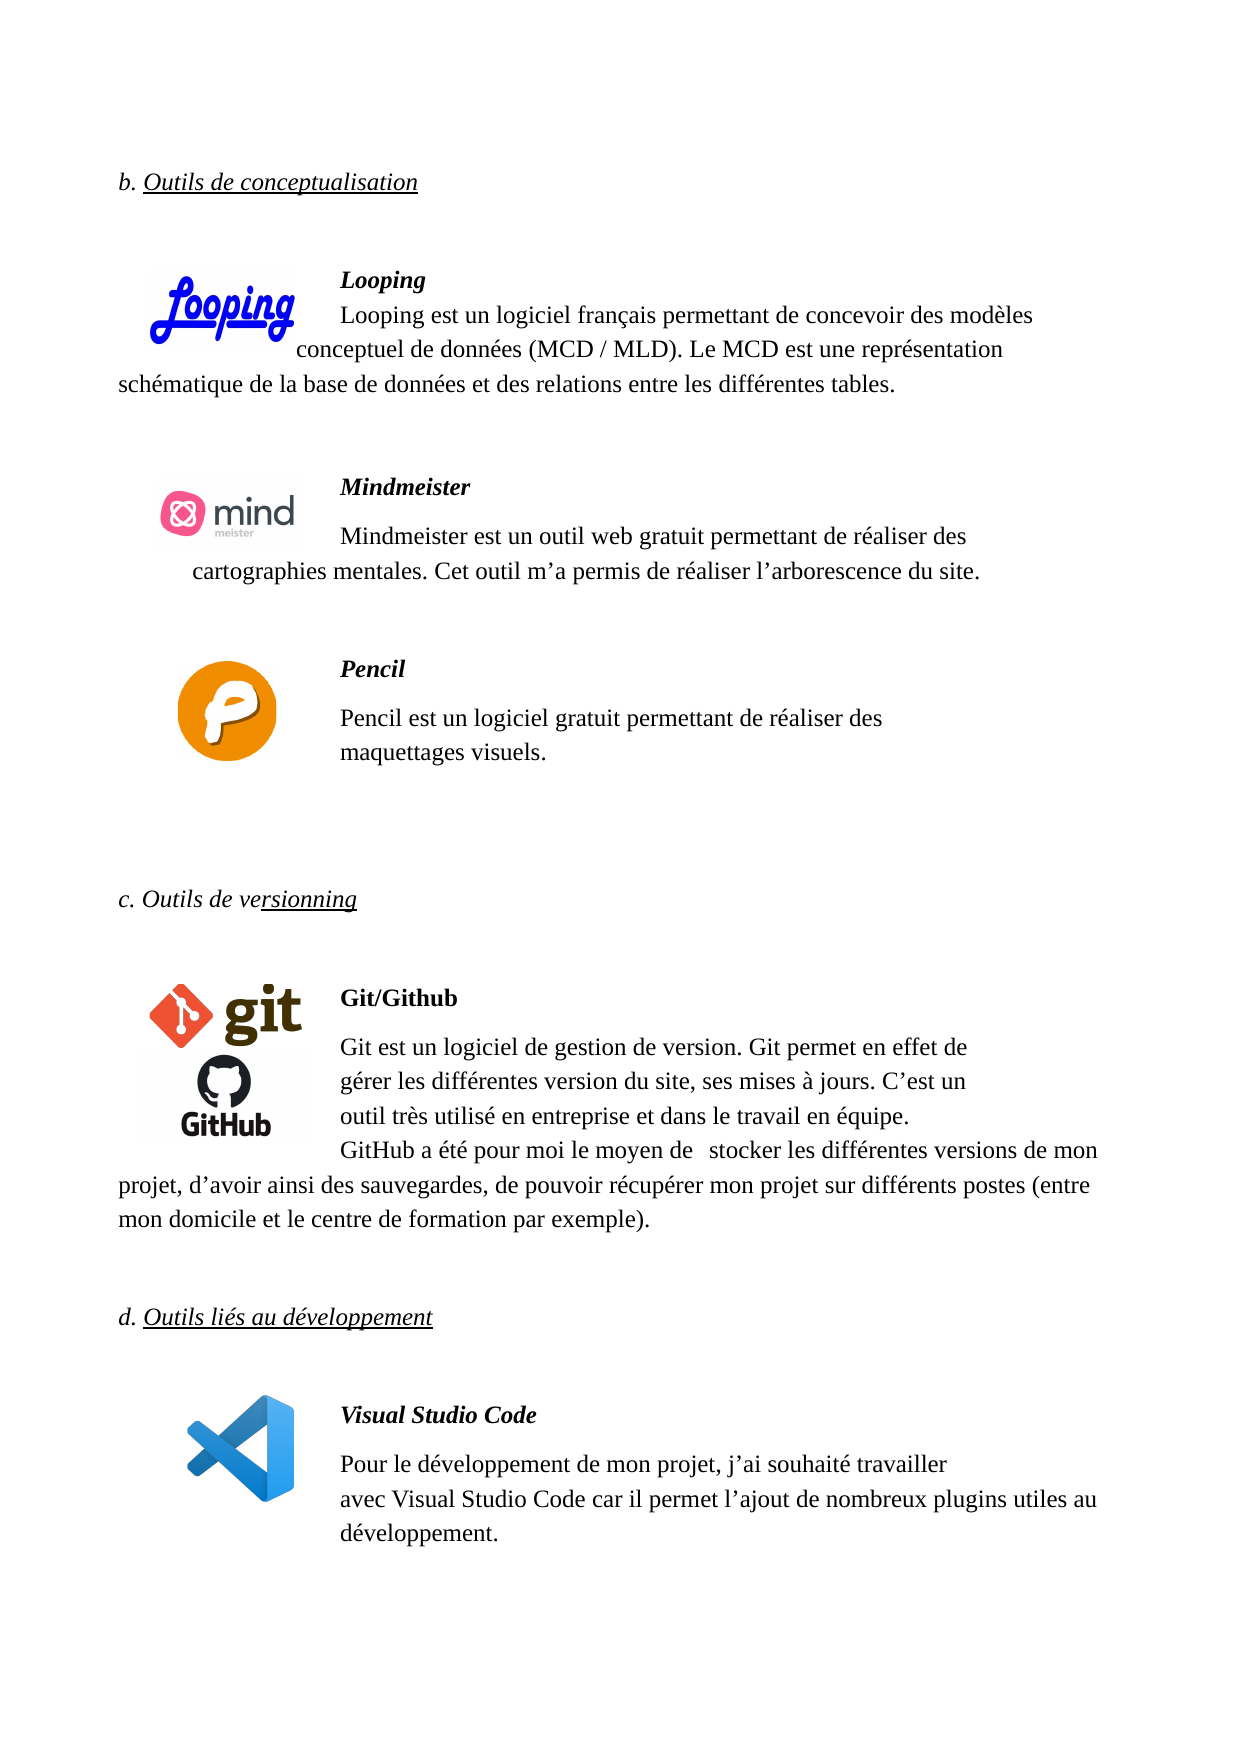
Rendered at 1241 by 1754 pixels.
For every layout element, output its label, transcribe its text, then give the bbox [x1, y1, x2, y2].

picture [187, 1395, 294, 1502]
text c. Outils de versionning [118, 884, 1122, 913]
text Looping [118, 265, 1122, 294]
picture [149, 270, 296, 350]
text Git/Github [118, 983, 1122, 1011]
text Mindmeister [118, 472, 1122, 501]
text Looping est un logiciel français permettant de concevoir des modèles conceptuel de données (MCD / MLD). Le MCD est une représentation schématique de la base de données et des relations entre les différentes tables. [118, 300, 1122, 397]
text Pencil [118, 654, 1122, 683]
text Mindmeister est un outil web gratuit permettant de réaliser des cartographies mentales. Cet outil m’a permis de réaliser l’arborescence du site. [118, 521, 1122, 584]
text b. Outils de conceptualisation [118, 167, 1122, 196]
text Pencil est un logiciel gratuit permettant de réaliser des maquettages visuels. [118, 703, 1122, 766]
text Git est un logiciel de gestion de version. Git permet en effet de gérer les différentes version du site, ses mises à jours. C’est un outil très utilisé en entreprise et dans le travail en équipe. GitHub a été pour moi le moyen de stocker les différentes versions de mon projet, d’avoir ainsi des sauvegardes, de pouvoir récupérer mon projet sur différents postes (entre mon domicile et le centre de formation par exemple). [118, 1032, 1122, 1233]
text Visual Studio Code [294, 1400, 1122, 1429]
text d. Outils liés au développement [118, 1302, 1122, 1331]
picture [157, 477, 304, 550]
picture [177, 661, 277, 761]
text [118, 1400, 187, 1429]
text Pour le développement de mon projet, j’ai souhaité travailler avec Visual Studio Code car il permet l’ajout de nombreux plugins utiles au développement. [118, 1449, 1122, 1547]
picture [136, 1052, 312, 1140]
picture [149, 984, 302, 1048]
